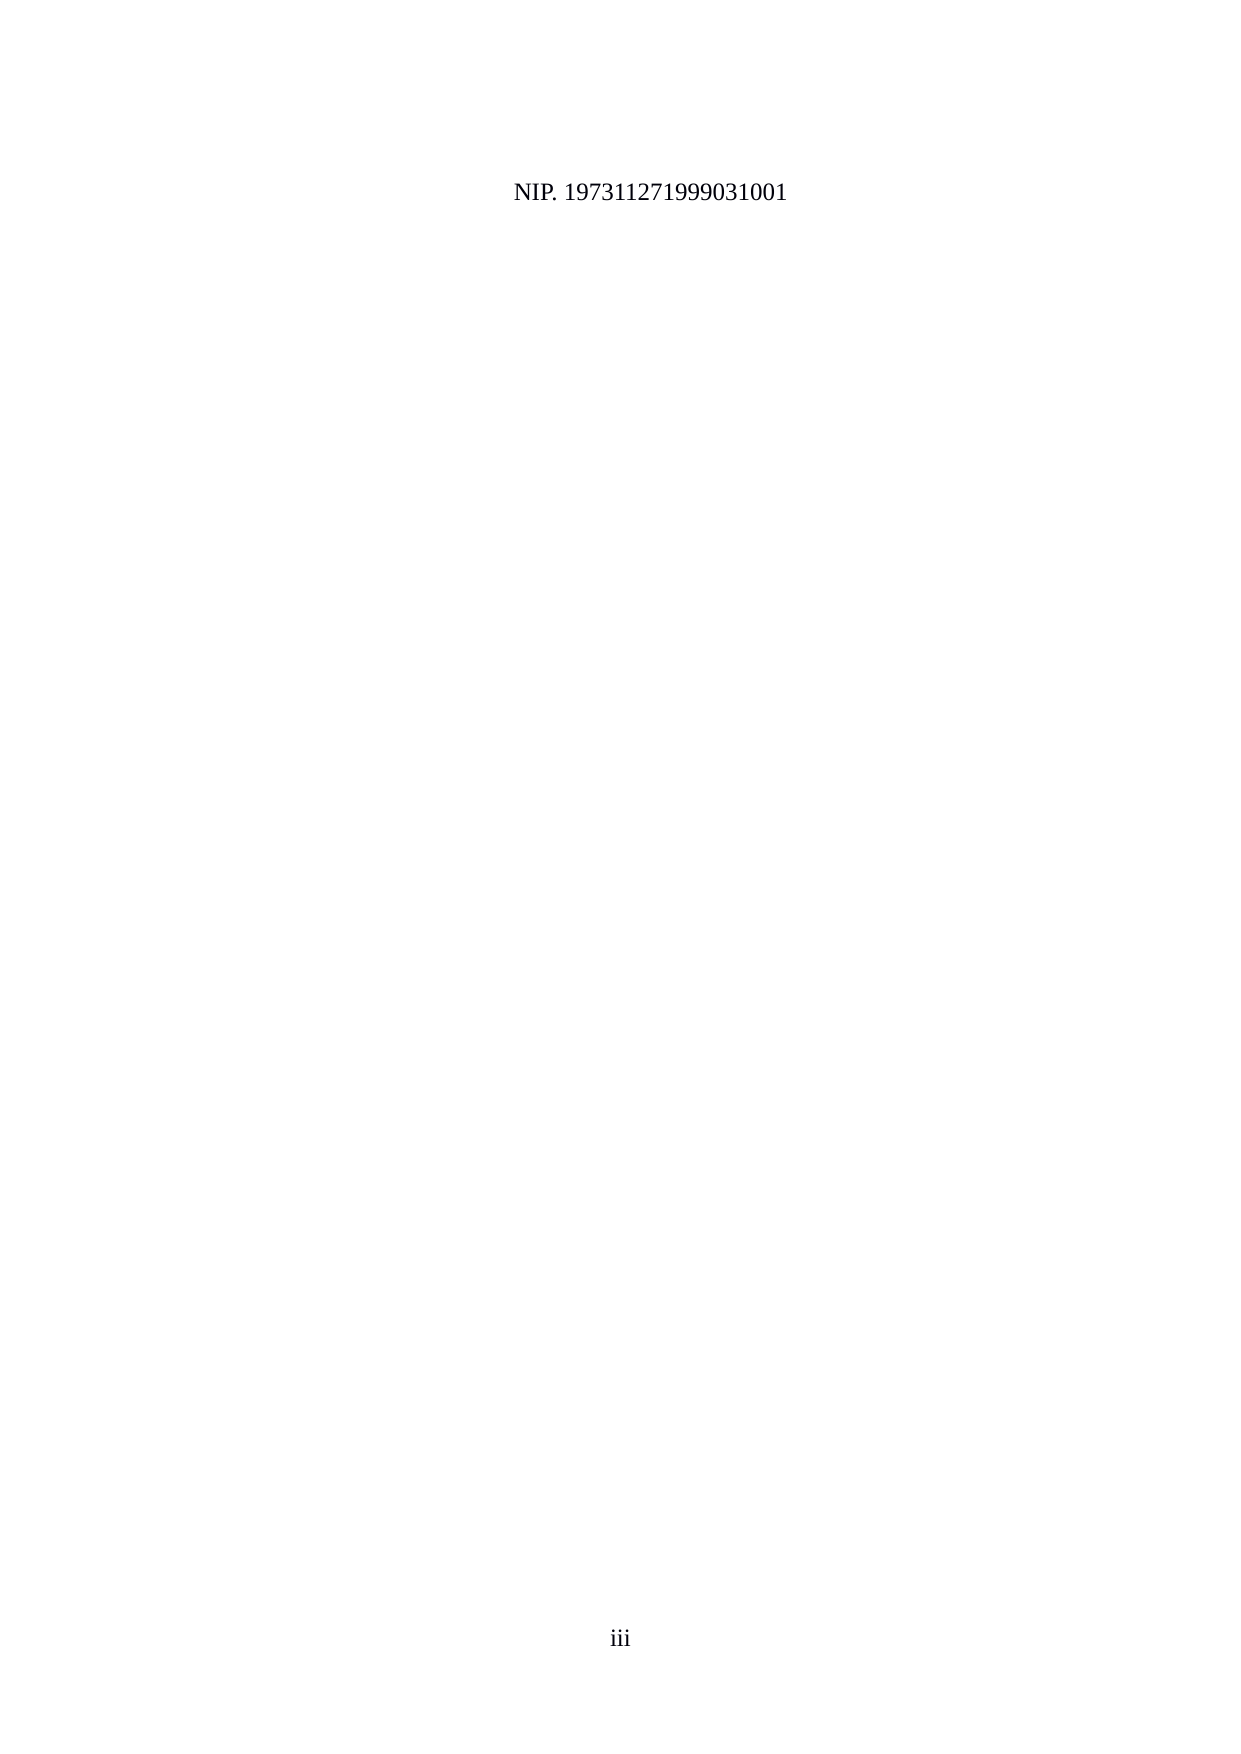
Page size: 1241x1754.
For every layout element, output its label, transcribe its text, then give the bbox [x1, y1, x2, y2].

table_cell NIP. 197311271999031001 [208, 177, 1078, 206]
